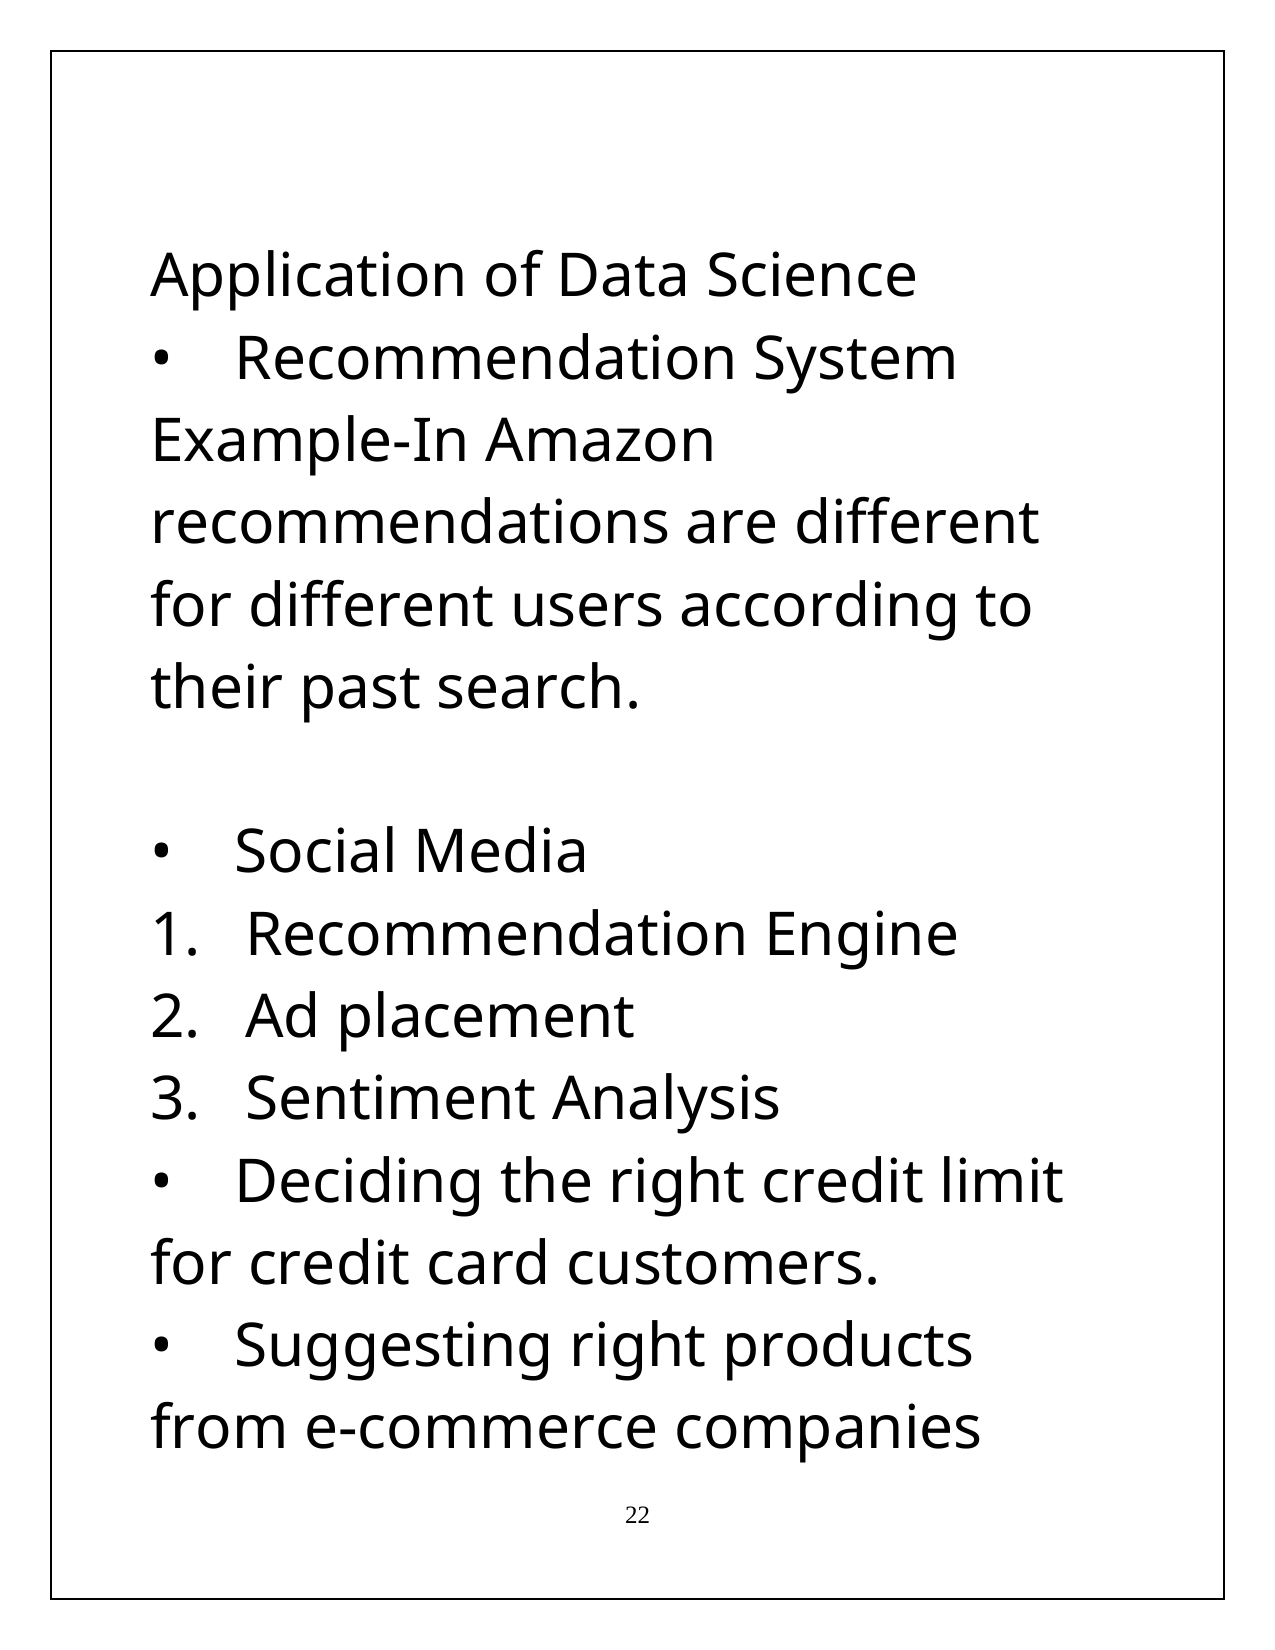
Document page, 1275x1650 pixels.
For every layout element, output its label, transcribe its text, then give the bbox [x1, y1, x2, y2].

text 1. Recommendation Engine [150, 891, 1125, 973]
text • Deciding the right credit limit for credit card customers. [150, 1137, 1125, 1302]
text • Social Media [150, 808, 1125, 891]
text 2. Ad placement [150, 973, 1125, 1055]
text Example-In Amazon recommendations are different for different users according to their past search. [150, 397, 1125, 726]
text • Recommendation System [150, 314, 1125, 397]
text • Suggesting right products from e-commerce companies [150, 1302, 1125, 1467]
text 3. Sentiment Analysis [150, 1055, 1125, 1137]
text Application of Data Science [150, 150, 1125, 314]
